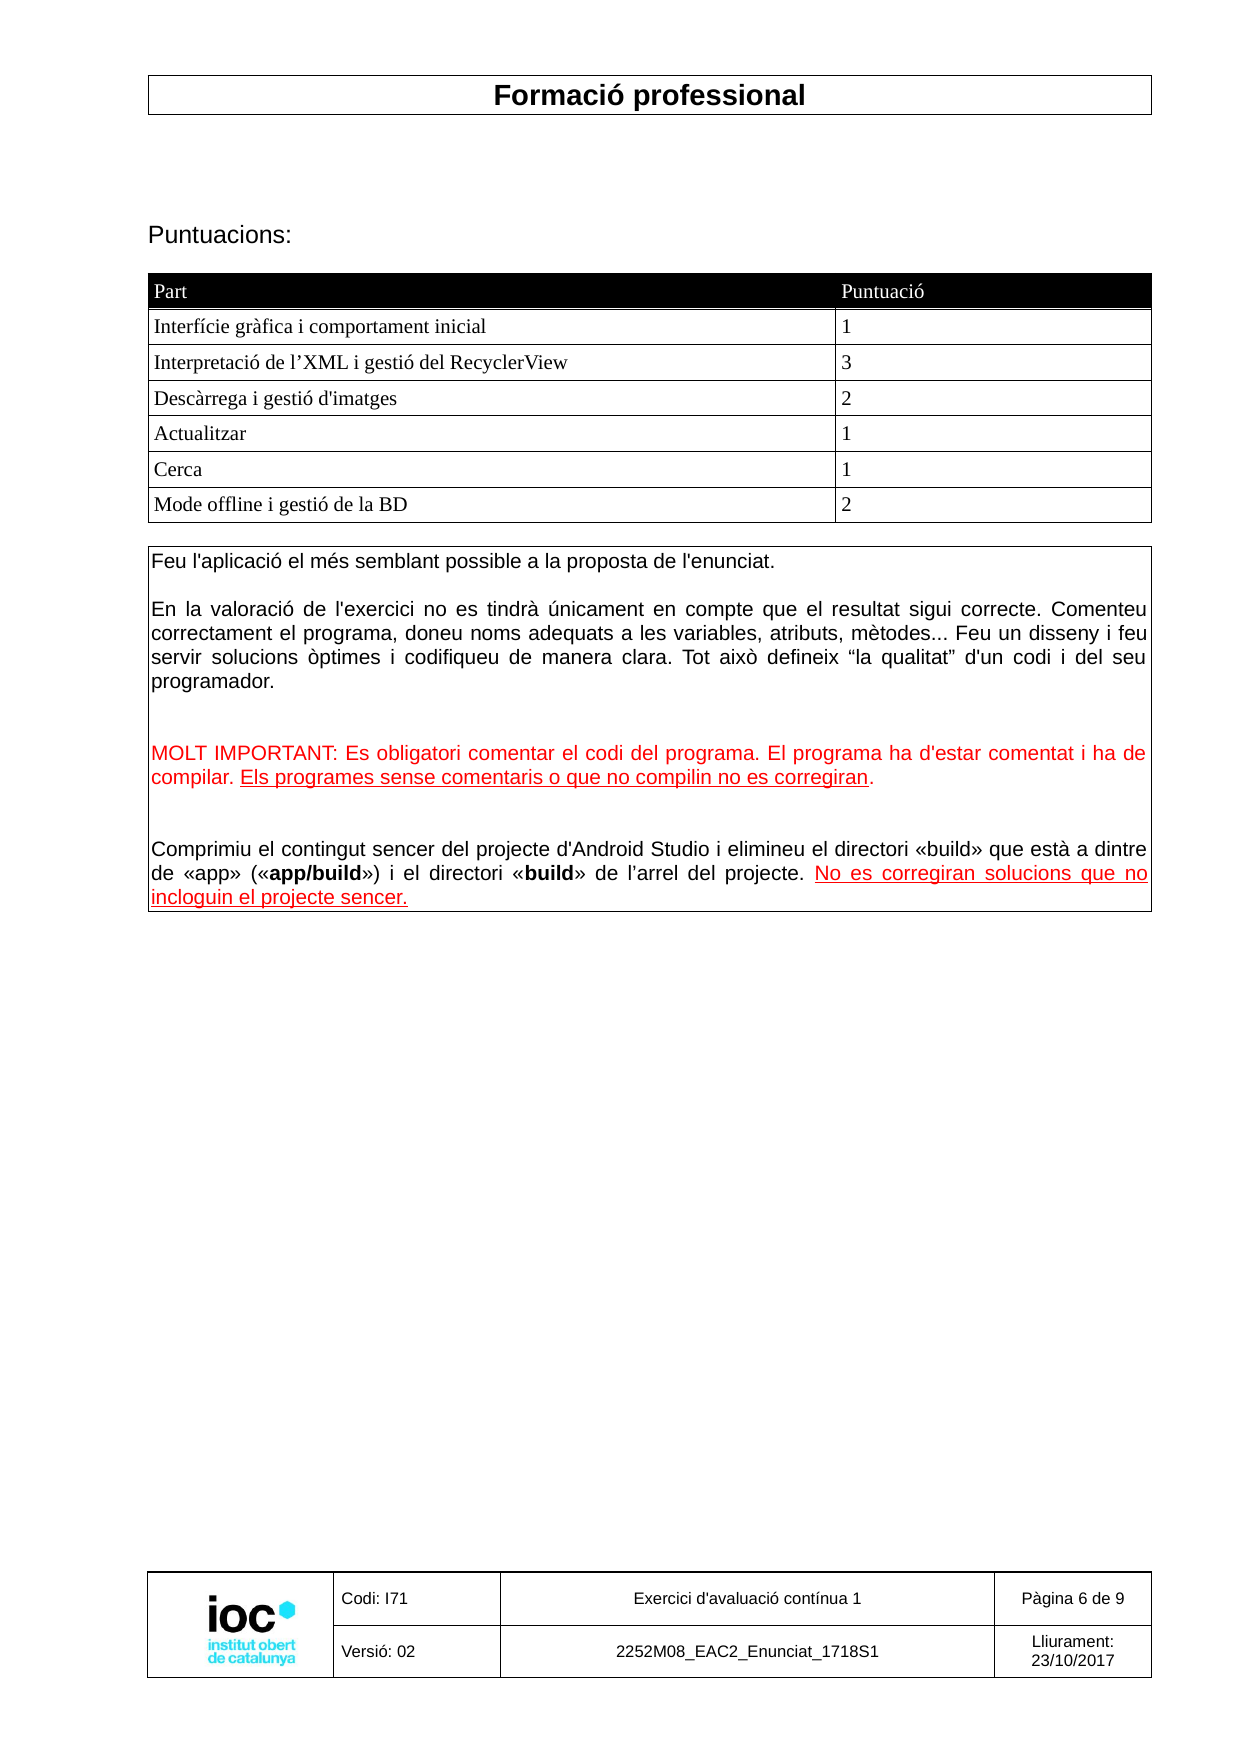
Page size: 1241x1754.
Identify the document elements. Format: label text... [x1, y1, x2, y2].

text Feu l'aplicació el més semblant possible a la proposta de l'enunciat. [149, 547, 1151, 573]
table_cell Interpretació de l’XML i gestió del RecyclerView [149, 345, 835, 380]
picture [195, 1581, 309, 1677]
text Comprimiu el contingut sencer del projecte d'Android Studio i elimineu el directori «build» que està a dintre de «app» («app/build») i el directori «build» de l’arrel del projecte. No es corregiran solucions que no incloguin el projecte sencer. [149, 834, 1151, 911]
text MOLT IMPORTANT: Es obligatori comentar el codi del programa. El programa ha d'estar comentat i ha de compilar. Els programes sense comentaris o que no compilin no es corregiran. [149, 738, 1151, 789]
table_cell Descàrrega i gestió d'imatges [149, 381, 835, 415]
table_cell Interfície gràfica i comportament inicial [149, 310, 835, 344]
table_cell Cerca [149, 452, 835, 487]
table_cell 3 [836, 345, 1151, 380]
table_header Puntuació [836, 274, 1151, 308]
table_cell Actualitzar [149, 416, 835, 451]
table_cell 1 [836, 416, 1151, 451]
table_header Part [149, 274, 835, 308]
table_cell 2 [836, 488, 1151, 522]
table_cell 1 [836, 310, 1151, 344]
table_cell 1 [836, 452, 1151, 487]
text En la valoració de l'exercici no es tindrà únicament en compte que el resultat sigui correcte. Comenteu correctament el programa, doneu noms adequats a les variables, atributs, mètodes... Feu un disseny i feu servir solucions òptimes i codifiqueu de manera clara. Tot això defineix “la qualitat” d'un codi i del seu programador. [149, 594, 1151, 693]
subtitle Puntuacions: [148, 220, 1151, 249]
table_cell 2 [836, 381, 1151, 415]
table_cell Mode offline i gestió de la BD [149, 488, 835, 522]
